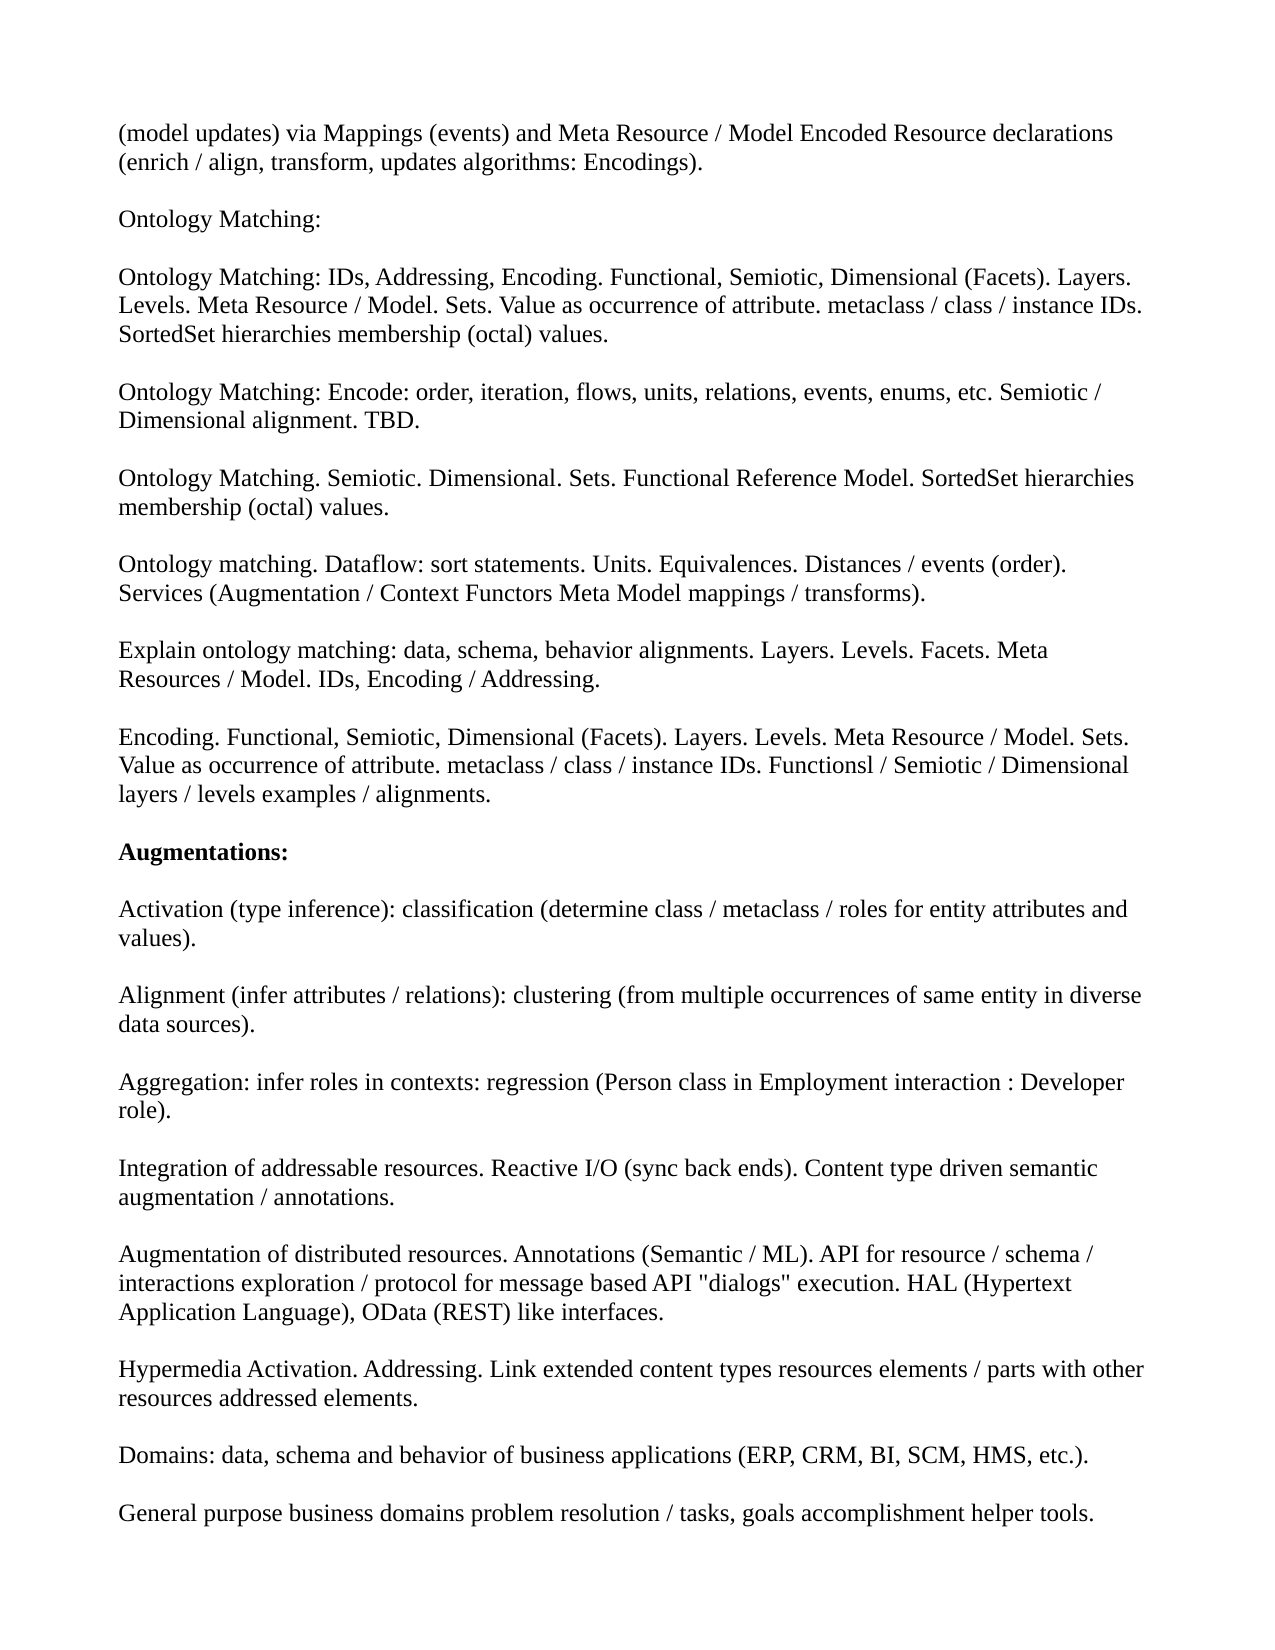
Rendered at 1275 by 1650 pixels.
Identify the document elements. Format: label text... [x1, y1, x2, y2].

text (model updates) via Mappings (events) and Meta Resource / Model Encoded Resource declarations (enrich / align, transform, updates algorithms: Encodings). [118, 118, 1157, 176]
text Ontology Matching: Encode: order, iteration, flows, units, relations, events, enums, etc. Semiotic / Dimensional alignment. TBD. [118, 377, 1157, 434]
text Augmentations: [118, 837, 1157, 866]
text Integration of addressable resources. Reactive I/O (sync back ends). Content type driven semantic augmentation / annotations. [118, 1153, 1157, 1211]
text Alignment (infer attributes / relations): clustering (from multiple occurrences of same entity in diverse data sources). [118, 981, 1157, 1038]
text General purpose business domains problem resolution / tasks, goals accomplishment helper tools. [118, 1498, 1157, 1527]
text Ontology Matching: [118, 204, 1157, 233]
text Aggregation: infer roles in contexts: regression (Person class in Employment interaction : Developer role). [118, 1067, 1157, 1124]
text Ontology Matching: IDs, Addressing, Encoding. Functional, Semiotic, Dimensional (Facets). Layers. Levels. Meta Resource / Model. Sets. Value as occurrence of attribute. metaclass / class / instance IDs. SortedSet hierarchies membership (octal) values. [118, 262, 1157, 348]
text Augmentation of distributed resources. Annotations (Semantic / ML). API for resource / schema / interactions exploration / protocol for message based API "dialogs" execution. HAL (Hypertext Application Language), OData (REST) like interfaces. [118, 1239, 1157, 1326]
text Domains: data, schema and behavior of business applications (ERP, CRM, BI, SCM, HMS, etc.). [118, 1441, 1157, 1469]
text Ontology Matching. Semiotic. Dimensional. Sets. Functional Reference Model. SortedSet hierarchies membership (octal) values. [118, 463, 1157, 521]
text Hypermedia Activation. Addressing. Link extended content types resources elements / parts with other resources addressed elements. [118, 1354, 1157, 1412]
text Explain ontology matching: data, schema, behavior alignments. Layers. Levels. Facets. Meta Resources / Model. IDs, Encoding / Addressing. [118, 636, 1157, 693]
text Activation (type inference): classification (determine class / metaclass / roles for entity attributes and values). [118, 894, 1157, 952]
text Ontology matching. Dataflow: sort statements. Units. Equivalences. Distances / events (order). Services (Augmentation / Context Functors Meta Model mappings / transforms). [118, 549, 1157, 607]
text Encoding. Functional, Semiotic, Dimensional (Facets). Layers. Levels. Meta Resource / Model. Sets. Value as occurrence of attribute. metaclass / class / instance IDs. Functionsl / Semiotic / Dimensional layers / levels examples / alignments. [118, 722, 1157, 808]
